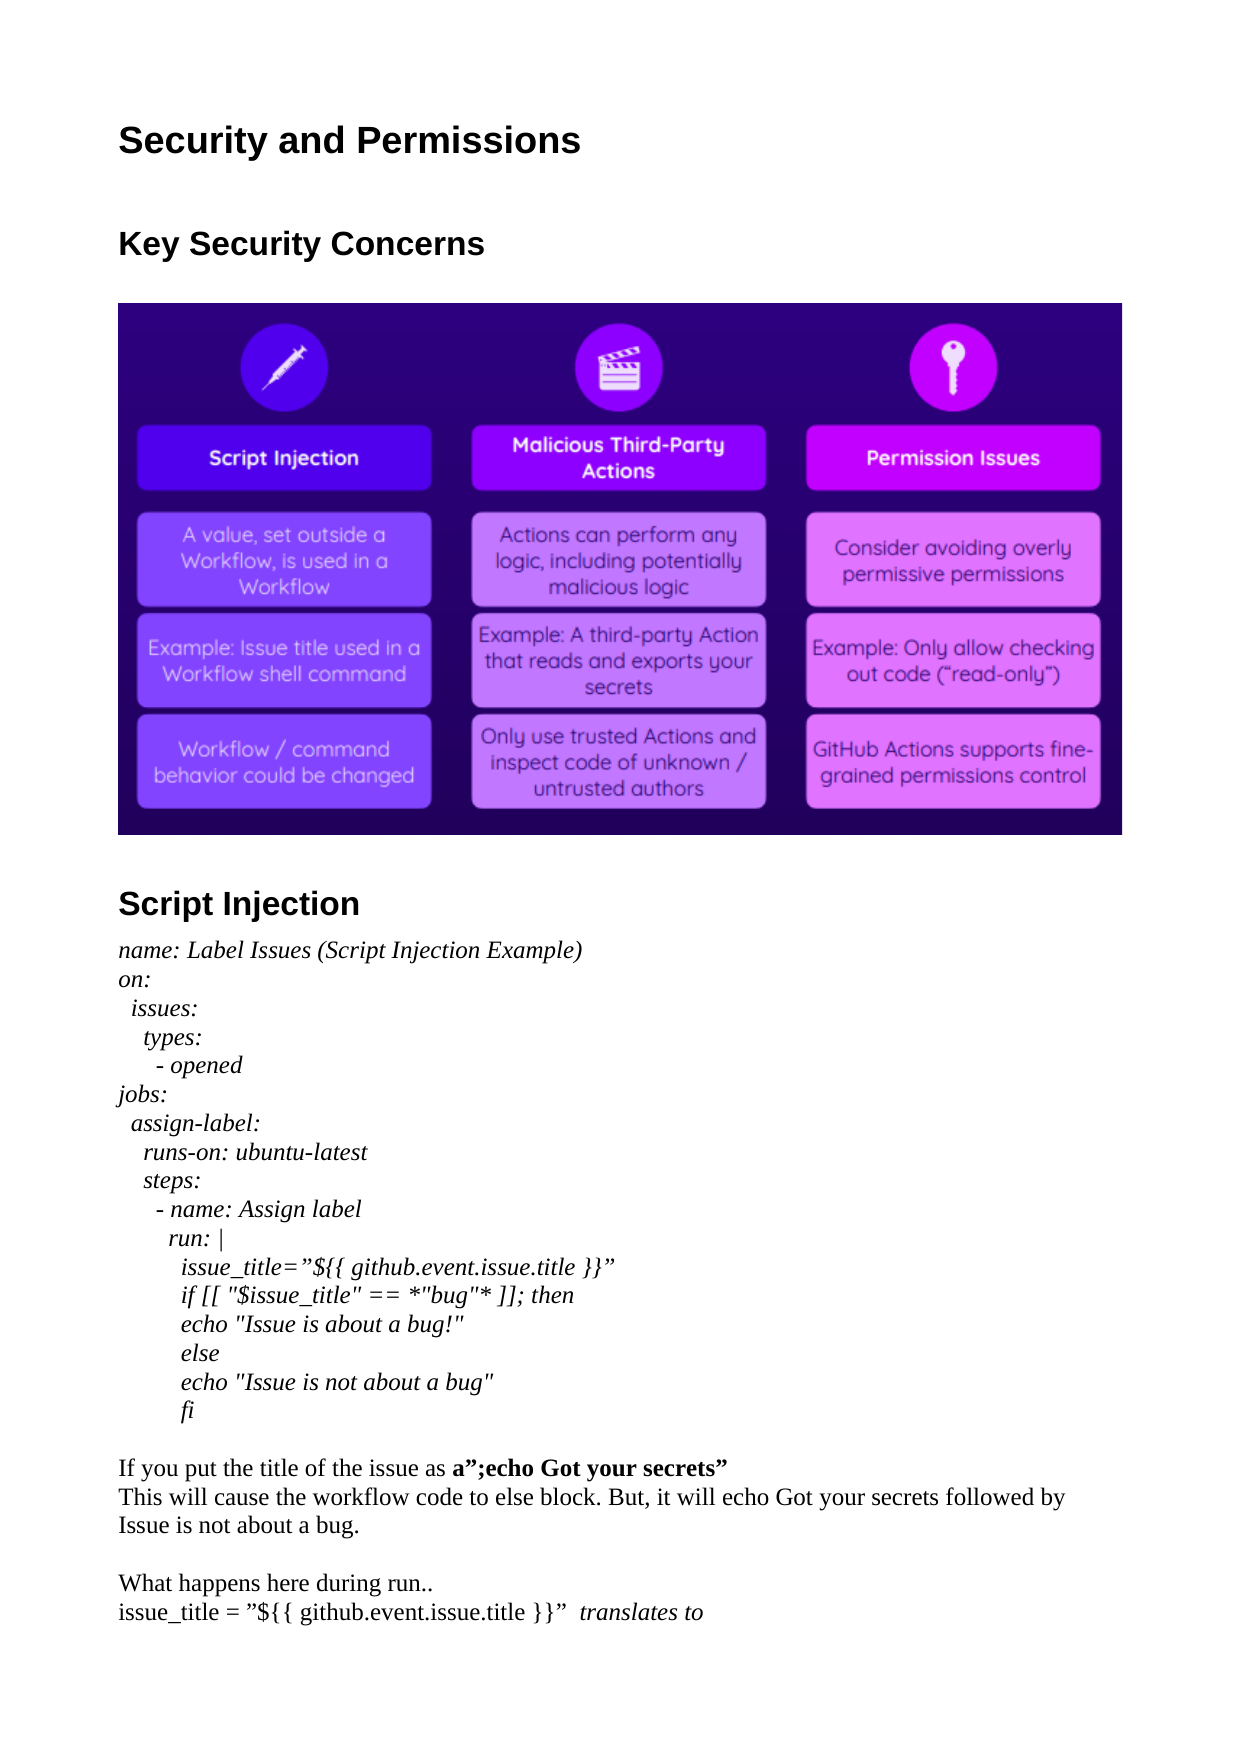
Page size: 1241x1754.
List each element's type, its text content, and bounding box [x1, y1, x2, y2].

text echo "Issue is not about a bug" [118, 1367, 1122, 1395]
text run: | [118, 1223, 1122, 1252]
text fi [118, 1395, 1122, 1424]
text types: [118, 1022, 1122, 1050]
text runs-on: ubuntu-latest [118, 1137, 1122, 1165]
picture [118, 303, 1123, 835]
text assign-label: [118, 1108, 1122, 1137]
text jobs: [118, 1079, 1122, 1108]
subtitle Script Injection [118, 884, 1122, 923]
text - name: Assign label [118, 1194, 1122, 1223]
text What happens here during run.. [118, 1568, 1122, 1597]
subtitle Key Security Concerns [118, 224, 1122, 262]
text If you put the title of the issue as a”;echo Got your secrets” [118, 1453, 1122, 1482]
text steps: [118, 1165, 1122, 1194]
text echo "Issue is about a bug!" [118, 1309, 1122, 1338]
text - opened [118, 1050, 1122, 1079]
text else [118, 1338, 1122, 1367]
text on: [118, 964, 1122, 993]
text issue_title = ”${{ github.event.issue.title }}” translates to [118, 1597, 1122, 1625]
text issue_title=”${{ github.event.issue.title }}” [118, 1252, 1122, 1280]
text issues: [118, 993, 1122, 1022]
text name: Label Issues (Script Injection Example) [118, 935, 1122, 964]
text This will cause the workflow code to else block. But, it will echo Got your secrets followed by Issue is not about a bug. [118, 1482, 1122, 1539]
text if [[ "$issue_title" == *"bug"* ]]; then [118, 1280, 1122, 1309]
subtitle Security and Permissions [118, 118, 1122, 162]
